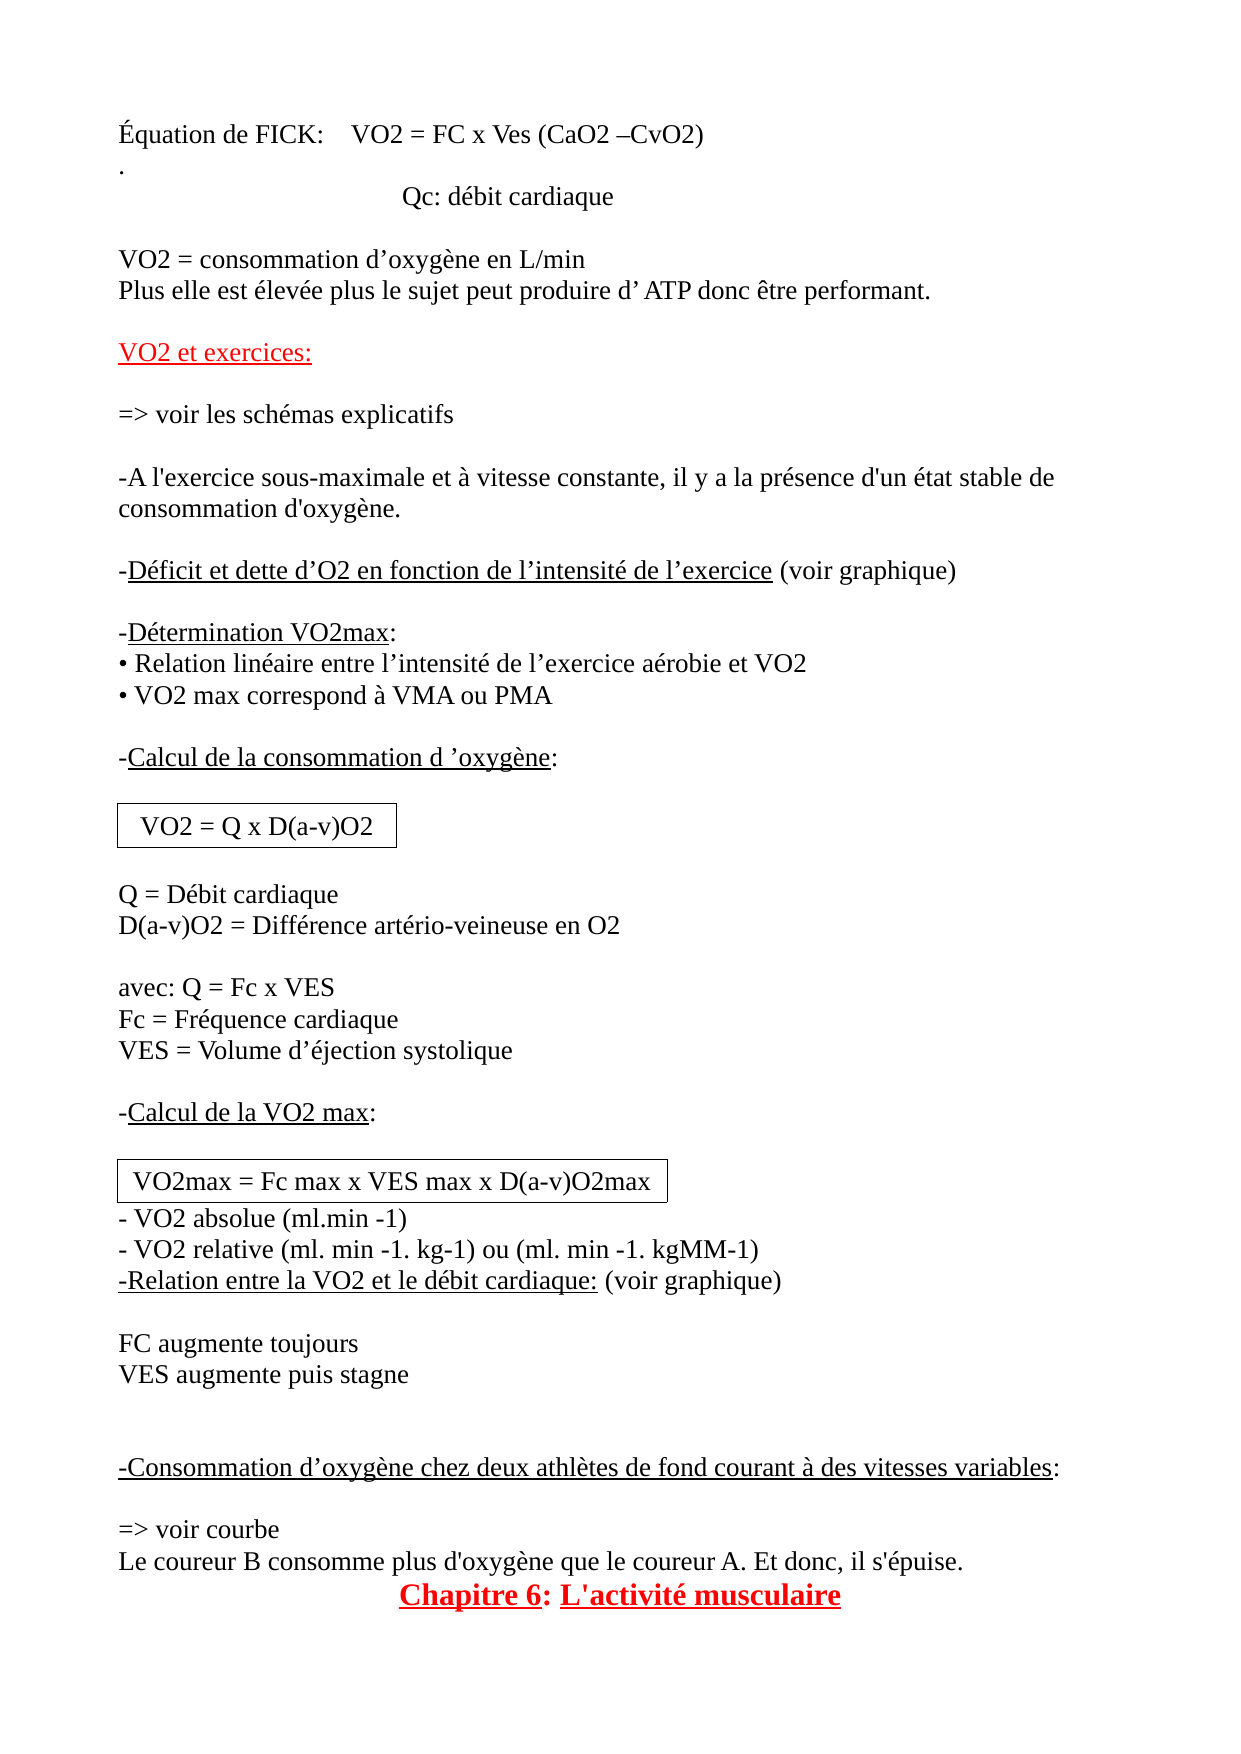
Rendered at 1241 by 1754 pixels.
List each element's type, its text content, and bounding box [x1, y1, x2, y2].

text VES augmente puis stagne [118, 1358, 1122, 1389]
table_header VO2 = Q x D(a-v)O2 [118, 804, 396, 846]
text Qc: débit cardiaque [118, 180, 1122, 212]
text - VO2 absolue (ml.min -1) [118, 1202, 1122, 1233]
text -Calcul de la VO2 max: [118, 1096, 1122, 1127]
text Équation de FICK: VO2 = FC x Ves (CaO2 –CvO2) [118, 118, 1122, 149]
text Fc = Fréquence cardiaque [118, 1003, 1122, 1034]
text => voir courbe [118, 1513, 1122, 1545]
text Plus elle est élevée plus le sujet peut produire d’ ATP donc être performant. [118, 274, 1122, 305]
text FC augmente toujours [118, 1327, 1122, 1358]
text -Relation entre la VO2 et le débit cardiaque: (voir graphique) [118, 1264, 1122, 1296]
text -Déficit et dette d’O2 en fonction de l’intensité de l’exercice (voir graphique) [118, 554, 1122, 585]
text -Calcul de la consommation d ’oxygène: [118, 741, 1122, 772]
text Le coureur B consomme plus d'oxygène que le coureur A. Et donc, il s'épuise. [118, 1545, 1122, 1576]
text Q = Débit cardiaque [118, 878, 1122, 909]
text VES = Volume d’éjection systolique [118, 1034, 1122, 1065]
text -Consommation d’oxygène chez deux athlètes de fond courant à des vitesses variables: [118, 1451, 1122, 1482]
text VO2 et exercices: [118, 336, 1122, 367]
table_header VO2max = Fc max x VES max x D(a-v)O2max [118, 1160, 667, 1202]
text avec: Q = Fc x VES [118, 972, 1122, 1003]
text . [118, 149, 1122, 180]
text => voir les schémas explicatifs [118, 398, 1122, 429]
text Chapitre 6: L'activité musculaire [118, 1576, 1122, 1612]
text -A l'exercice sous-maximale et à vitesse constante, il y a la présence d'un état stable de consommation d'oxygène. [118, 461, 1122, 523]
text D(a-v)O2 = Différence artério-veineuse en O2 [118, 909, 1122, 940]
text • VO2 max correspond à VMA ou PMA [118, 679, 1122, 710]
text VO2 = consommation d’oxygène en L/min [118, 243, 1122, 274]
text - VO2 relative (ml. min -1. kg-1) ou (ml. min -1. kgMM-1) [118, 1233, 1122, 1264]
text -Détermination VO2max: [118, 616, 1122, 648]
text • Relation linéaire entre l’intensité de l’exercice aérobie et VO2 [118, 648, 1122, 679]
